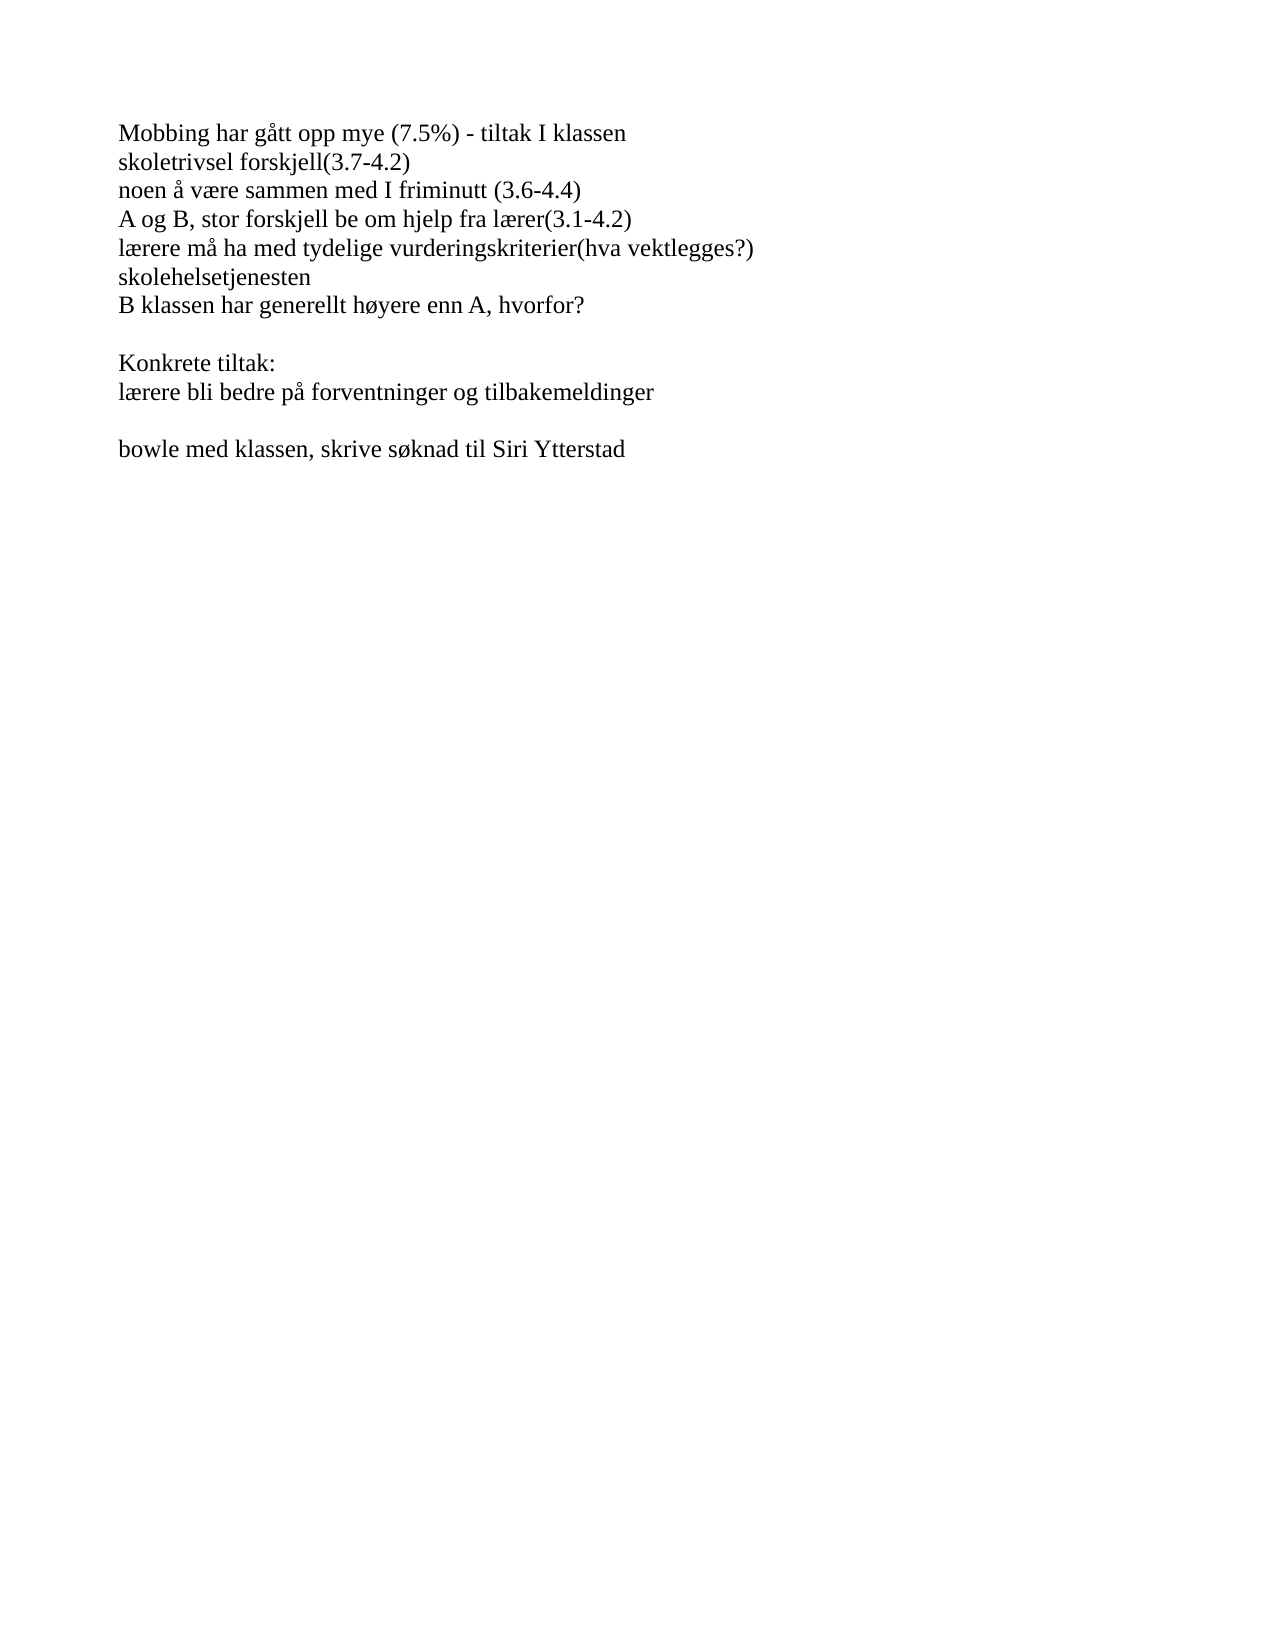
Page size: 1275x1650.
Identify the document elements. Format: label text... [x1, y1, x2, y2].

text B klassen har generellt høyere enn A, hvorfor? [118, 291, 1157, 319]
text bowle med klassen, skrive søknad til Siri Ytterstad [118, 434, 1157, 463]
text A og B, stor forskjell be om hjelp fra lærer(3.1-4.2) [118, 204, 1157, 233]
text skolehelsetjenesten [118, 262, 1157, 291]
text lærere bli bedre på forventninger og tilbakemeldinger [118, 377, 1157, 406]
text skoletrivsel forskjell(3.7-4.2) [118, 147, 1157, 176]
text Konkrete tiltak: [118, 348, 1157, 377]
text Mobbing har gått opp mye (7.5%) - tiltak I klassen [118, 118, 1157, 147]
text noen å være sammen med I friminutt (3.6-4.4) [118, 176, 1157, 204]
text lærere må ha med tydelige vurderingskriterier(hva vektlegges?) [118, 233, 1157, 262]
